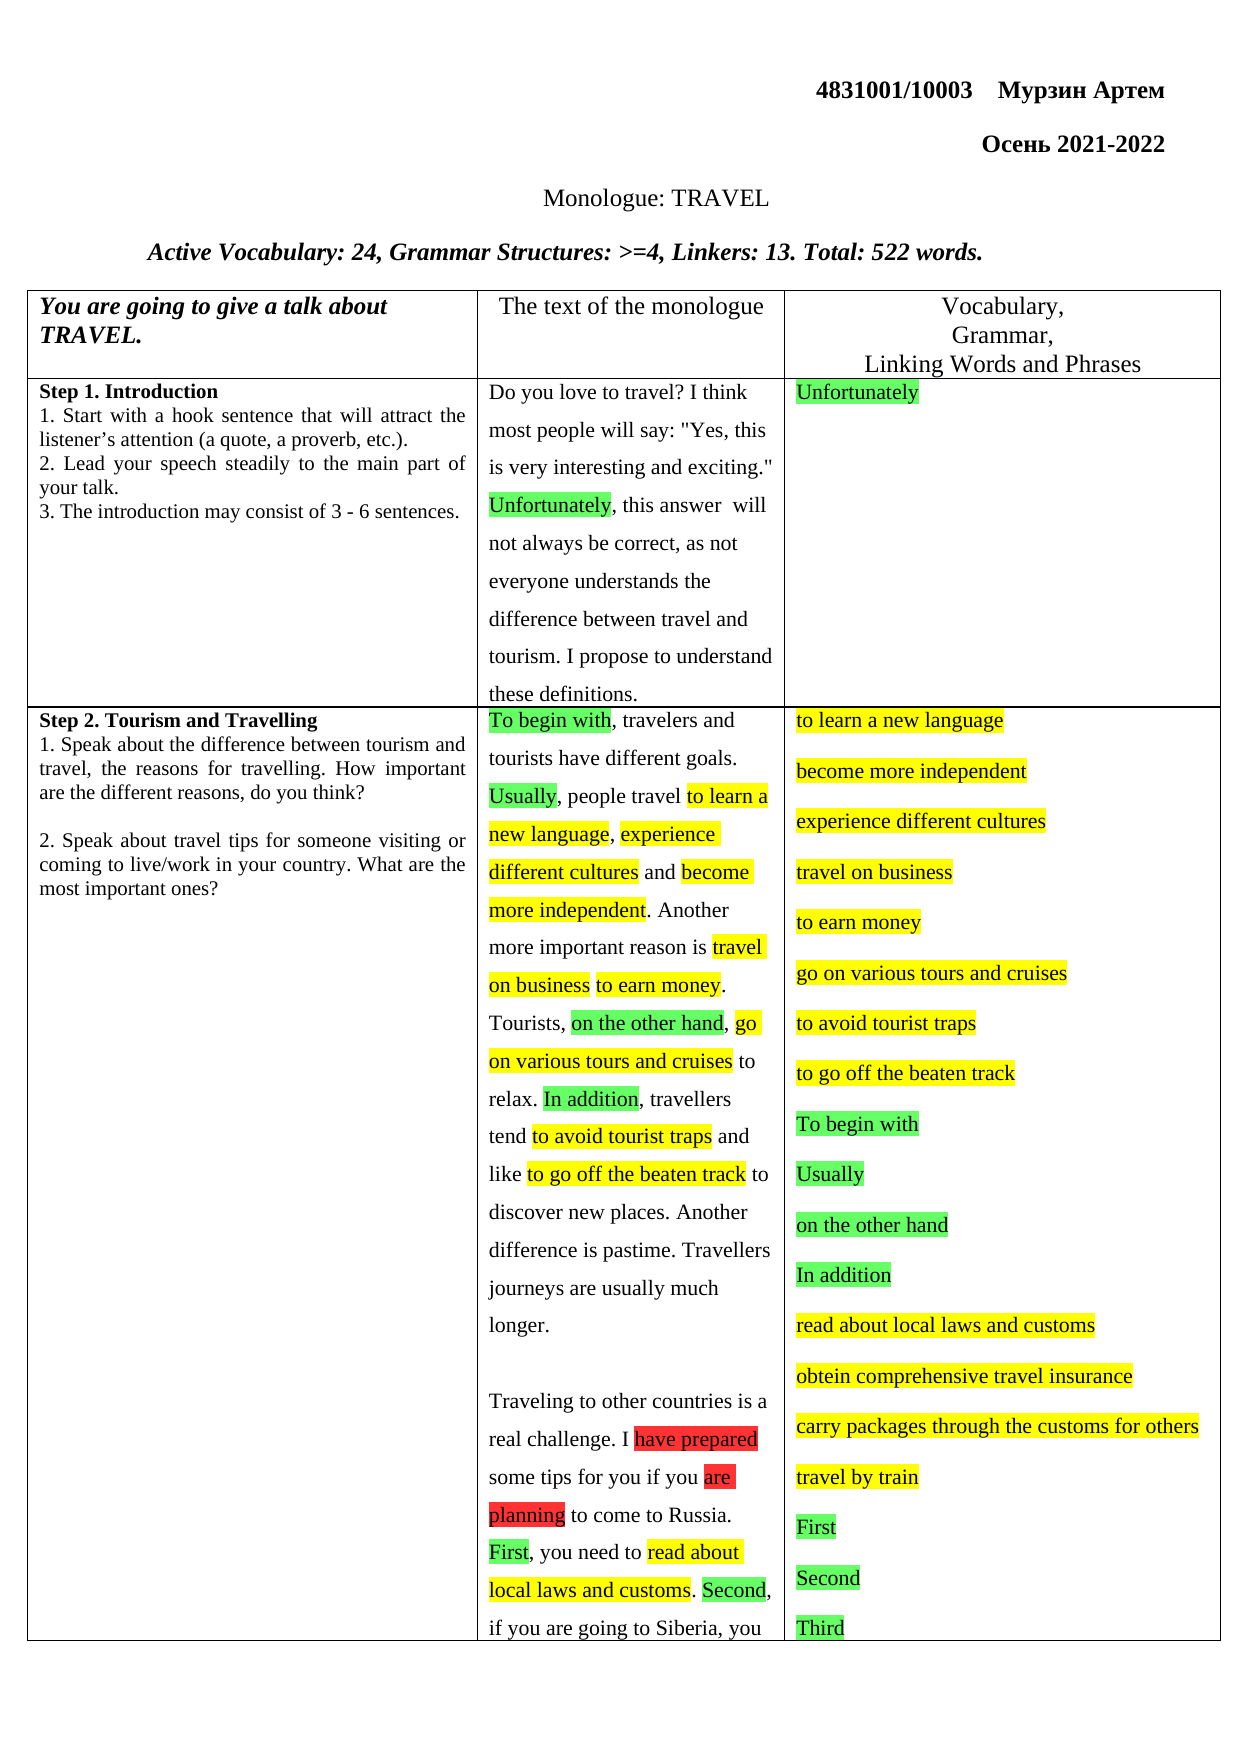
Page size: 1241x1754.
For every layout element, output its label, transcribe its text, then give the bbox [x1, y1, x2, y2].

table_header The text of the monologue [478, 291, 784, 378]
table_cell to learn a new language become more independent experience different cultures travel on business to earn money go on various tours and cruises to avoid tourist traps to go off the beaten track To begin with Usually on the other hand In addition read about local laws and customs obtein comprehensive travel insurance carry packages through the customs for others travel by train First Second Third [785, 708, 1220, 1640]
table_cell Unfortunately [785, 379, 1220, 706]
text 4831001/10003 Мурзин Артем [148, 75, 1165, 104]
table_header Vocabulary, Grammar, Linking Words and Phrases [785, 291, 1220, 378]
text Осень 2021-2022 [148, 129, 1165, 158]
list Active Vocabulary: 24, Grammar Structures: >=4, Linkers: 13. Total: 522 words. [148, 237, 1165, 265]
table_cell To begin with, travelers and tourists have different goals. Usually, people travel to learn a new language, experience different cultures and become more independent. Another more important reason is travel on business to earn money. Tourists, on the other hand, go on various tours and cruises to relax. In addition, travellers tend to avoid tourist traps and like to go off the beaten track to discover new places. Another difference is pastime. Travellers journeys are usually much longer. Traveling to other countries is a real challenge. I have prepared some tips for you if you are planning to come to Russia. First, you need to read about local laws and customs. Second, if you are going to Siberia, you [478, 708, 784, 1640]
table_cell Step 2. Tourism and Travelling 1. Speak about the difference between tourism and travel, the reasons for travelling. How important are the different reasons, do you think? 2. Speak about travel tips for someone visiting or coming to live/work in your country. What are the most important ones? [28, 708, 477, 1640]
text Monologue: TRAVEL [148, 183, 1165, 211]
table_cell Step 1. Introduction 1. Start with a hook sentence that will attract the listener’s attention (a quote, a proverb, etc.). 2. Lead your speech steadily to the main part of your talk. 3. The introduction may consist of 3 - 6 sentences. [28, 379, 477, 706]
table_cell Do you love to travel? I think most people will say: "Yes, this is very interesting and exciting." Unfortunately, this answer will not always be correct, as not everyone understands the difference between travel and tourism. I propose to understand these definitions. [478, 379, 784, 706]
table_header You are going to give a talk about TRAVEL. [28, 291, 477, 378]
